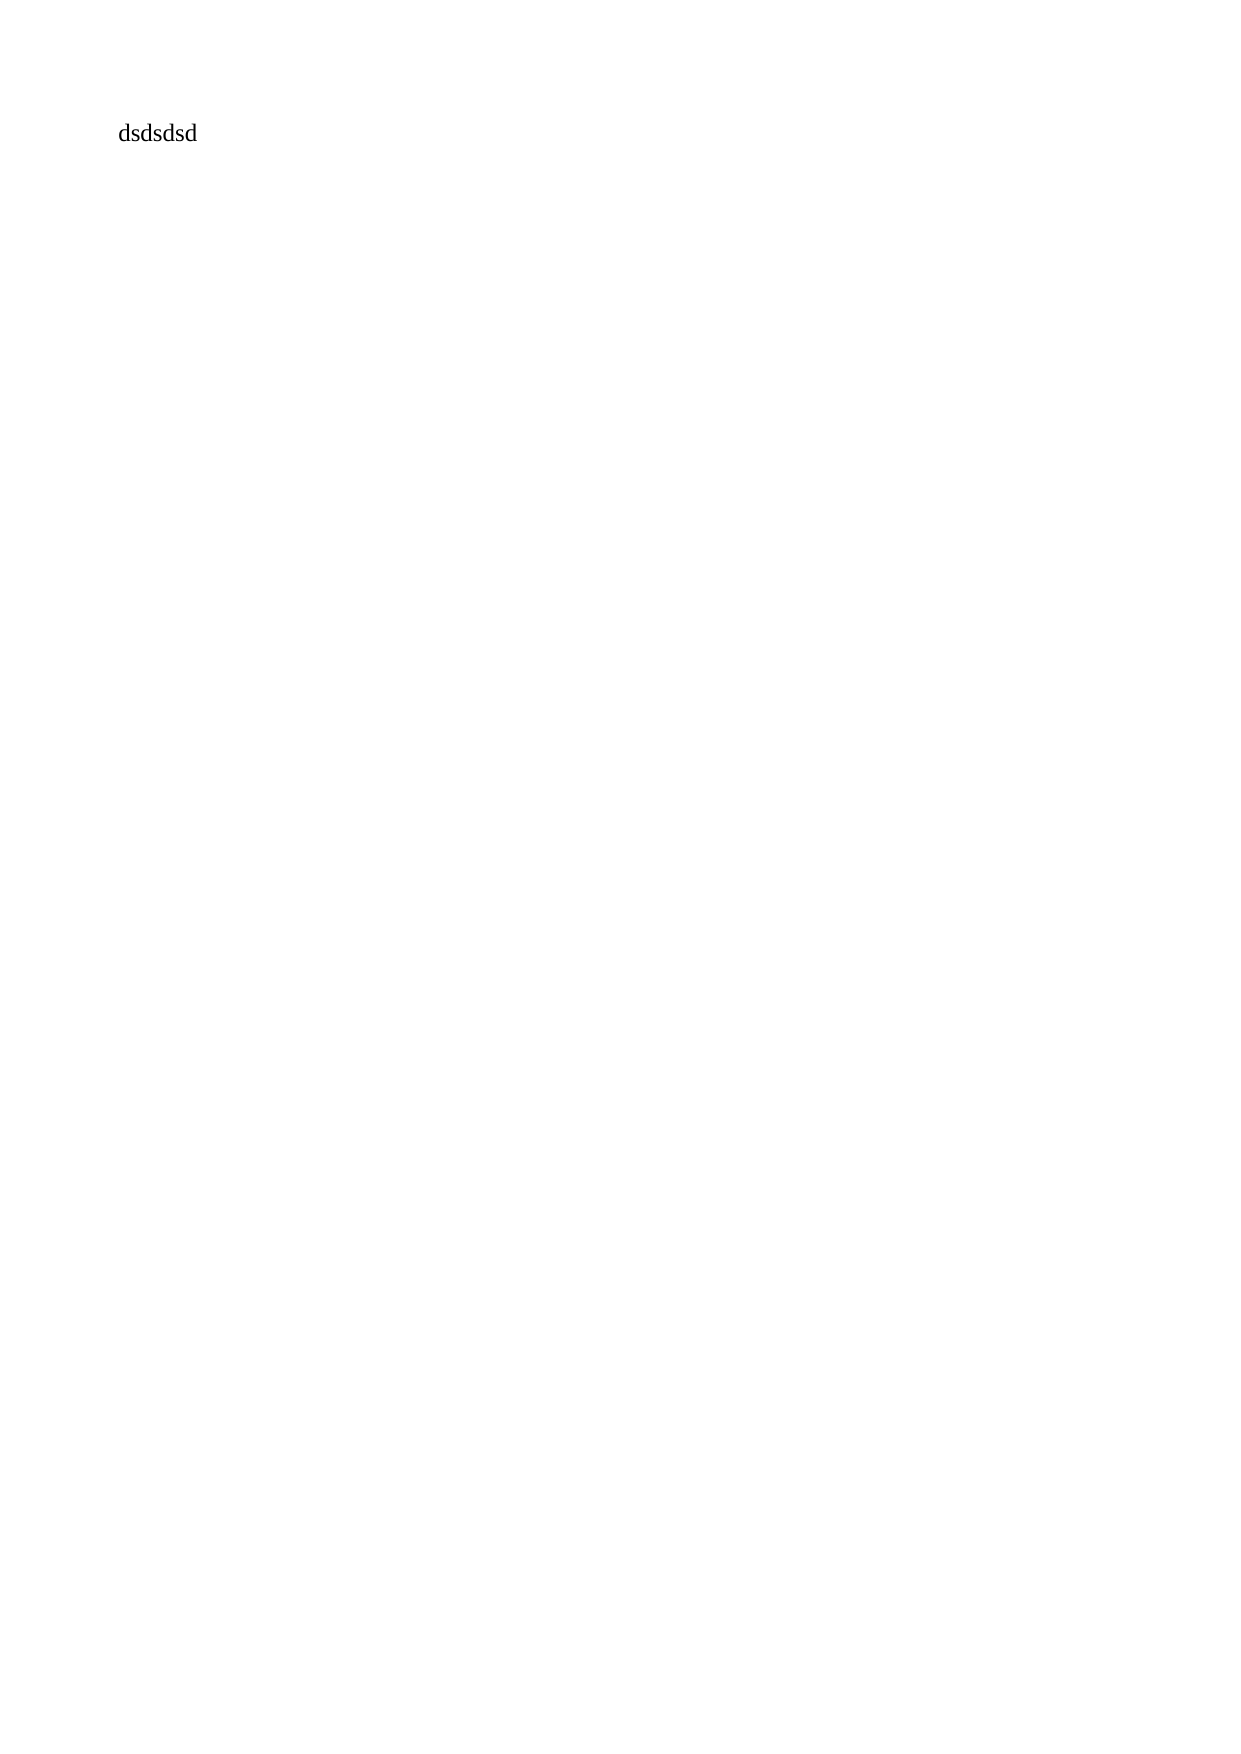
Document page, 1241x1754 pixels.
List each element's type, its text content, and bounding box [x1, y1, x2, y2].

text dsdsdsd [118, 118, 1122, 147]
